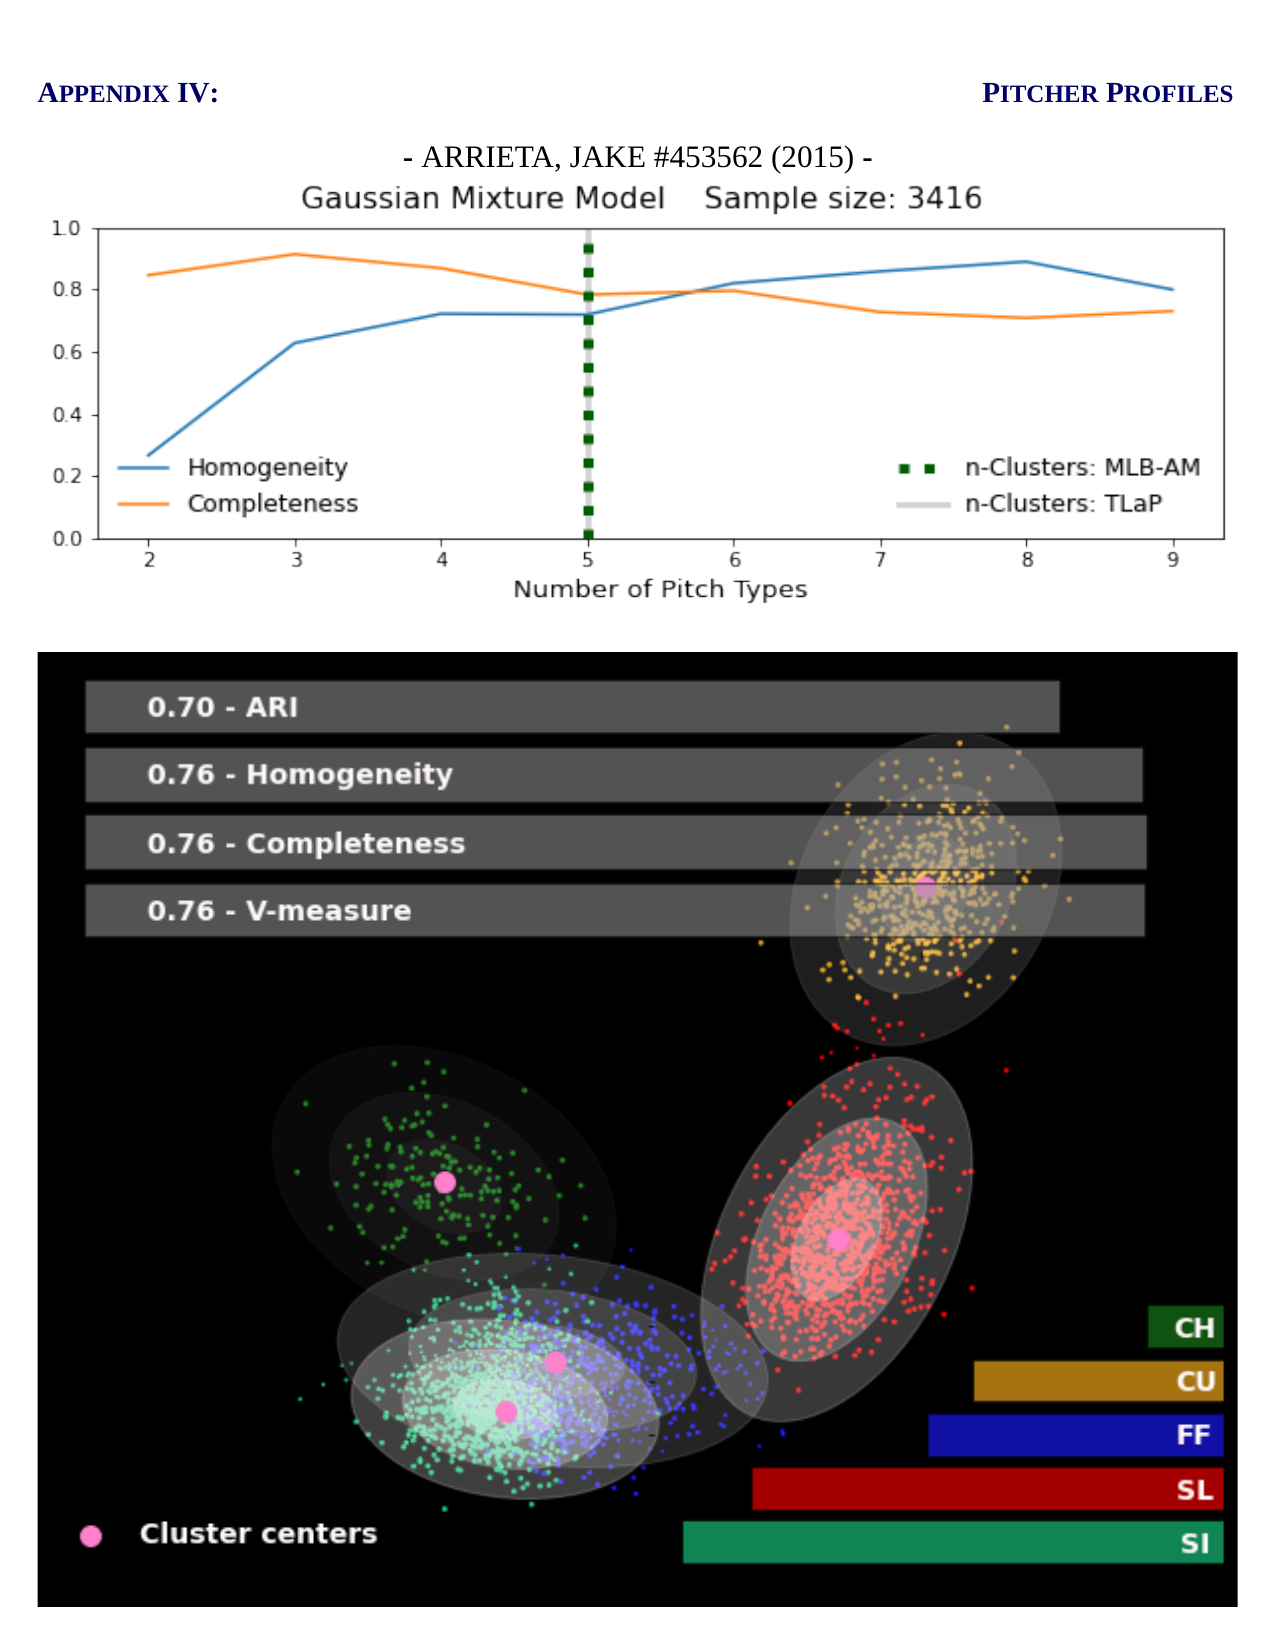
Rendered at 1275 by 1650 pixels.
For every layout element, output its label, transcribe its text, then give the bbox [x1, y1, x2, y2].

picture [37, 652, 1238, 1607]
picture [37, 173, 1238, 617]
text - ARRIETA, JAKE #453562 (2015) - [37, 138, 1237, 173]
